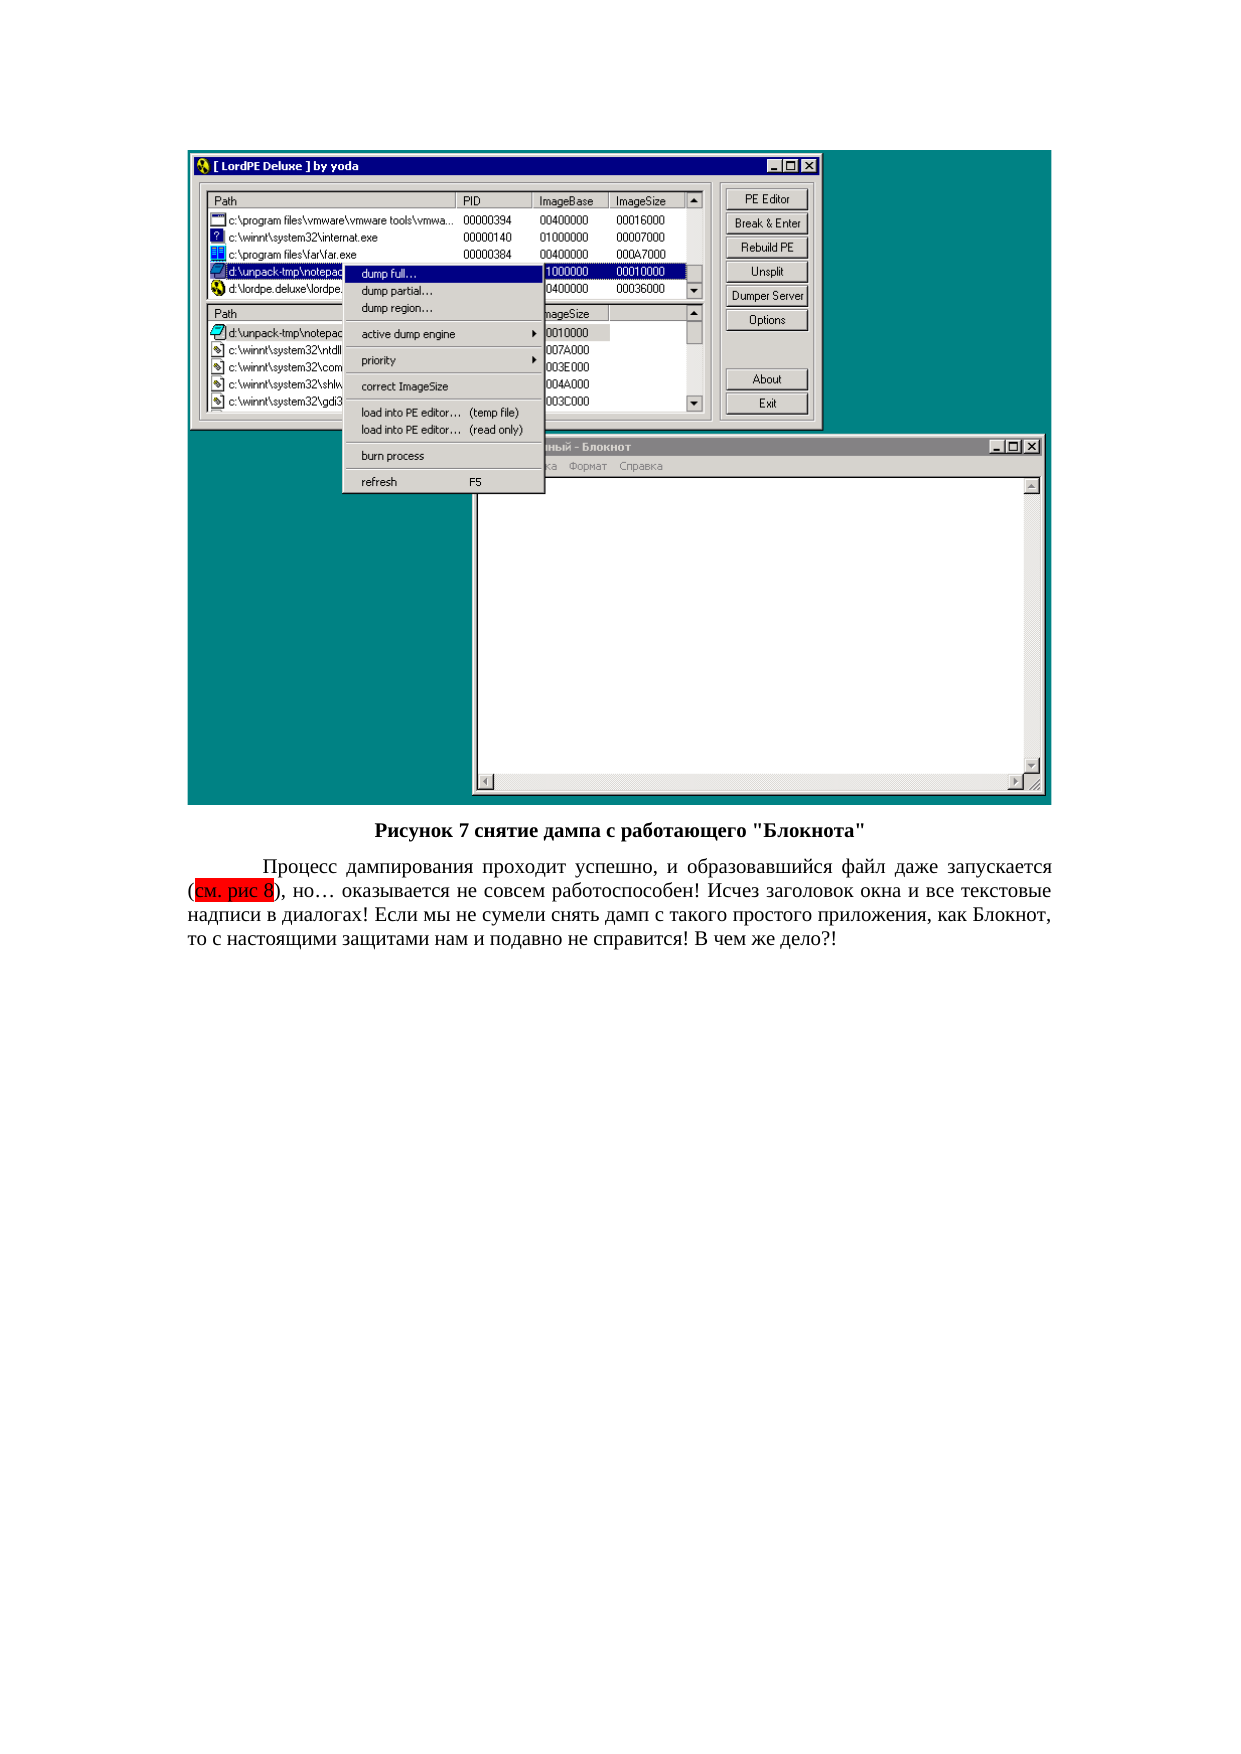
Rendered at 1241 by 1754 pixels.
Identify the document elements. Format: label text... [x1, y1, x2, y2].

picture [187, 150, 1052, 805]
text Процесс дампирования проходит успешно, и образовавшийся файл даже запускается (см. рис 8), но… оказывается не совсем работоспособен! Исчез заголовок окна и все текстовые надписи в диалогах! Если мы не сумели снять дамп с такого простого приложения, как Блокнот, то с настоящими защитами нам и подавно не справится! В чем же дело?! [187, 854, 1053, 950]
text Рисунок 7 снятие дампа с работающего "Блокнота" [187, 817, 1053, 842]
